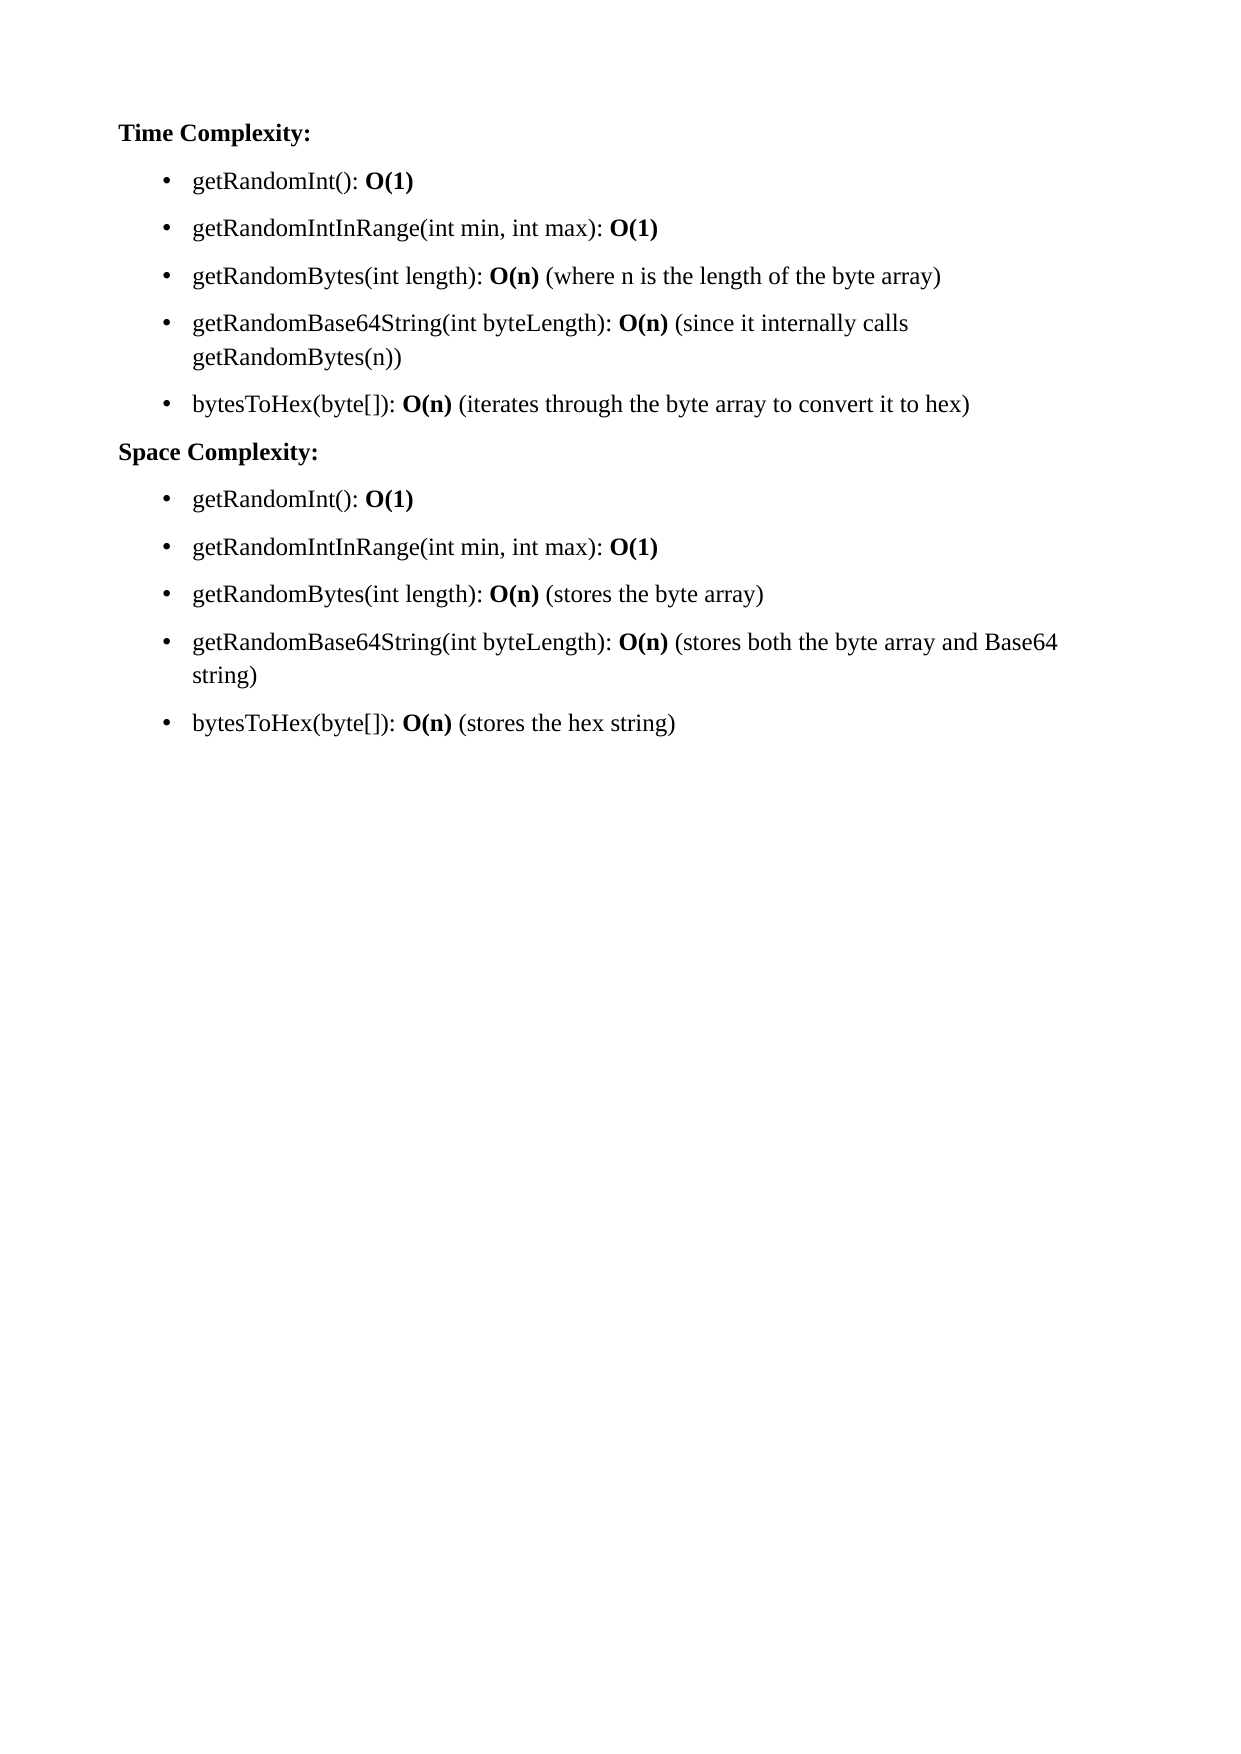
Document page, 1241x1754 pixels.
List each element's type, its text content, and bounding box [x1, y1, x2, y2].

list getRandomIntInRange(int min, int max): O(1) [162, 213, 1122, 242]
list getRandomIntInRange(int min, int max): O(1) [162, 532, 1122, 561]
list getRandomBase64String(int byteLength): O(n) (since it internally calls getRandomBytes(n)) [162, 308, 1122, 370]
list bytesToHex(byte[]): O(n) (iterates through the byte array to convert it to hex) [162, 389, 1122, 418]
list getRandomBytes(int length): O(n) (where n is the length of the byte array) [162, 261, 1122, 290]
list getRandomBase64String(int byteLength): O(n) (stores both the byte array and Base64 string) [162, 627, 1122, 689]
list getRandomBytes(int length): O(n) (stores the byte array) [162, 579, 1122, 608]
list bytesToHex(byte[]): O(n) (stores the hex string) [162, 708, 1122, 737]
list getRandomInt(): O(1) [162, 484, 1122, 513]
text Space Complexity: [118, 437, 1122, 466]
list getRandomInt(): O(1) [162, 166, 1122, 194]
text Time Complexity: [118, 118, 1122, 147]
